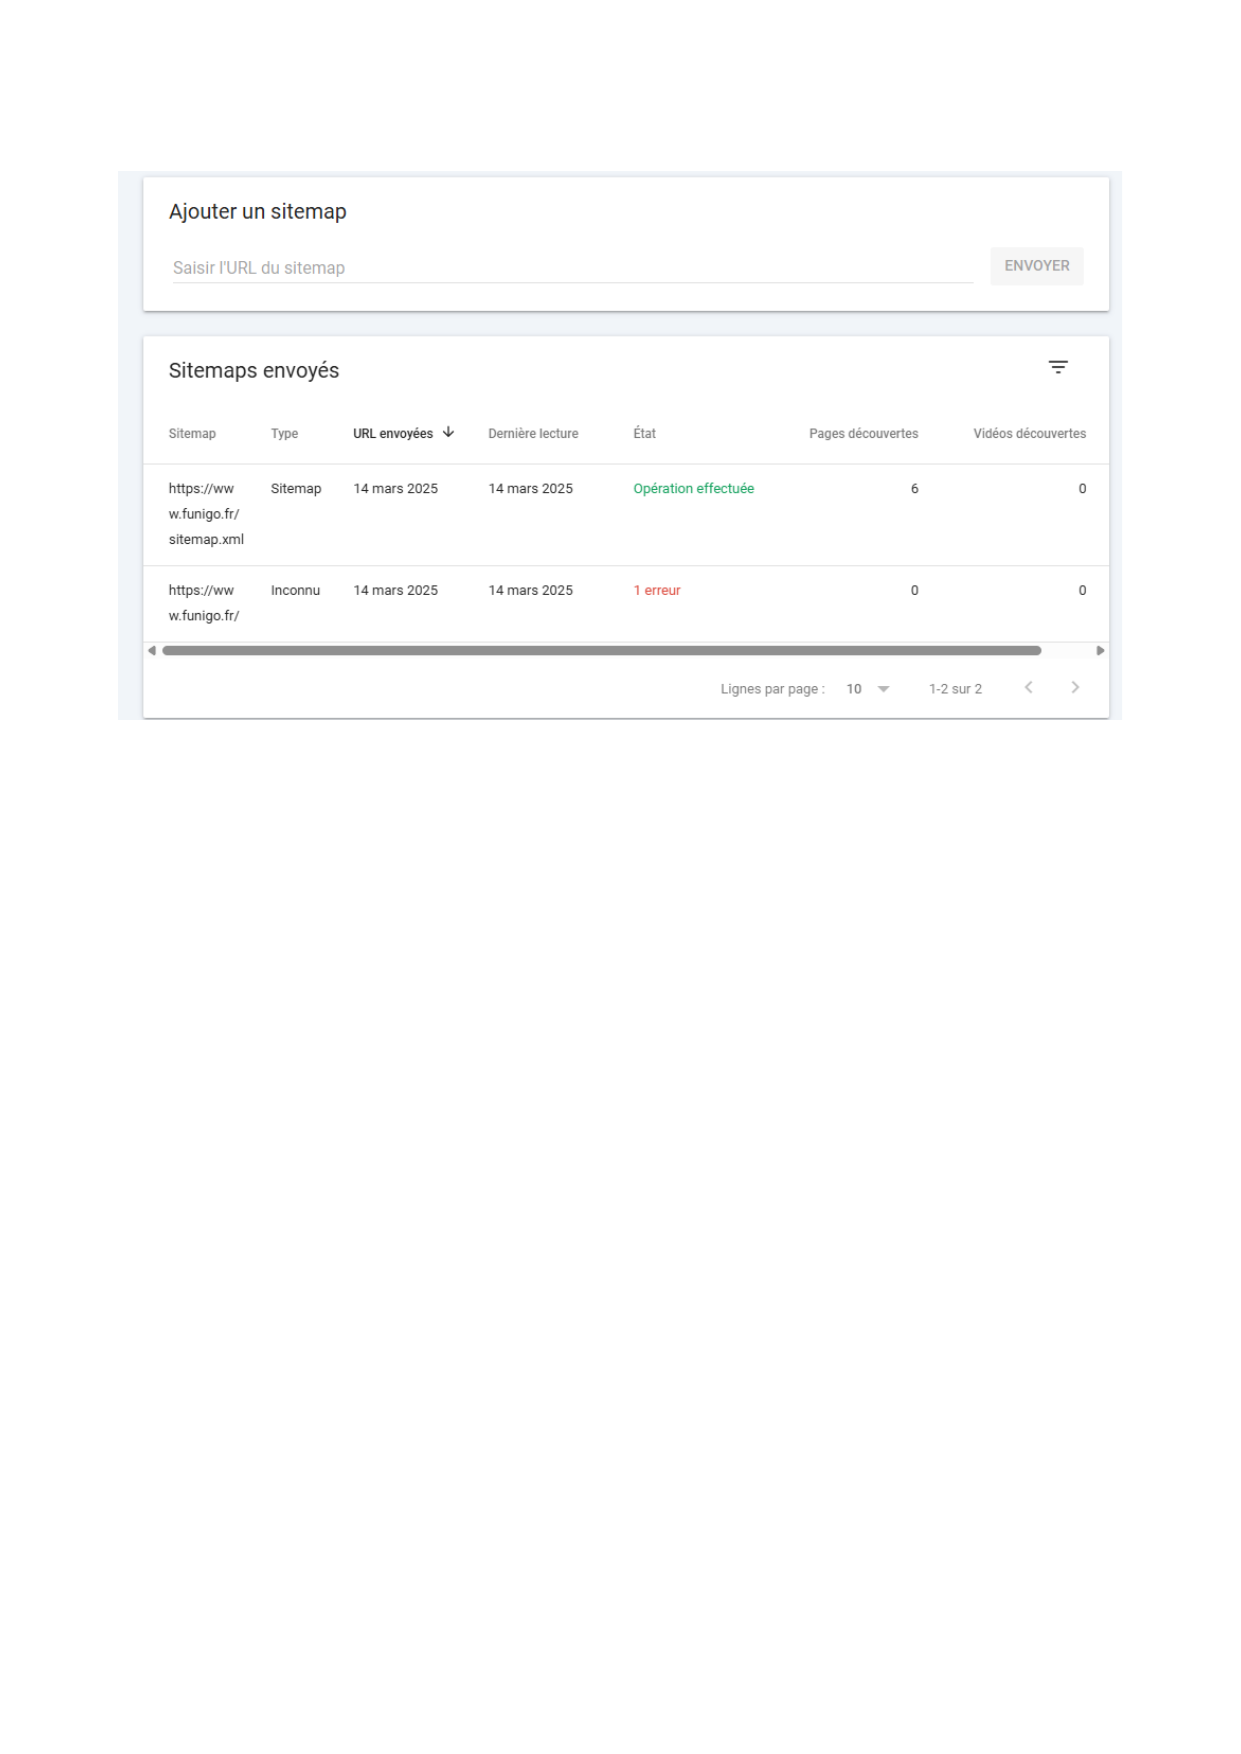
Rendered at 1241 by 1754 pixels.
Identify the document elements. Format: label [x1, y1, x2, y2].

picture [118, 171, 1123, 720]
